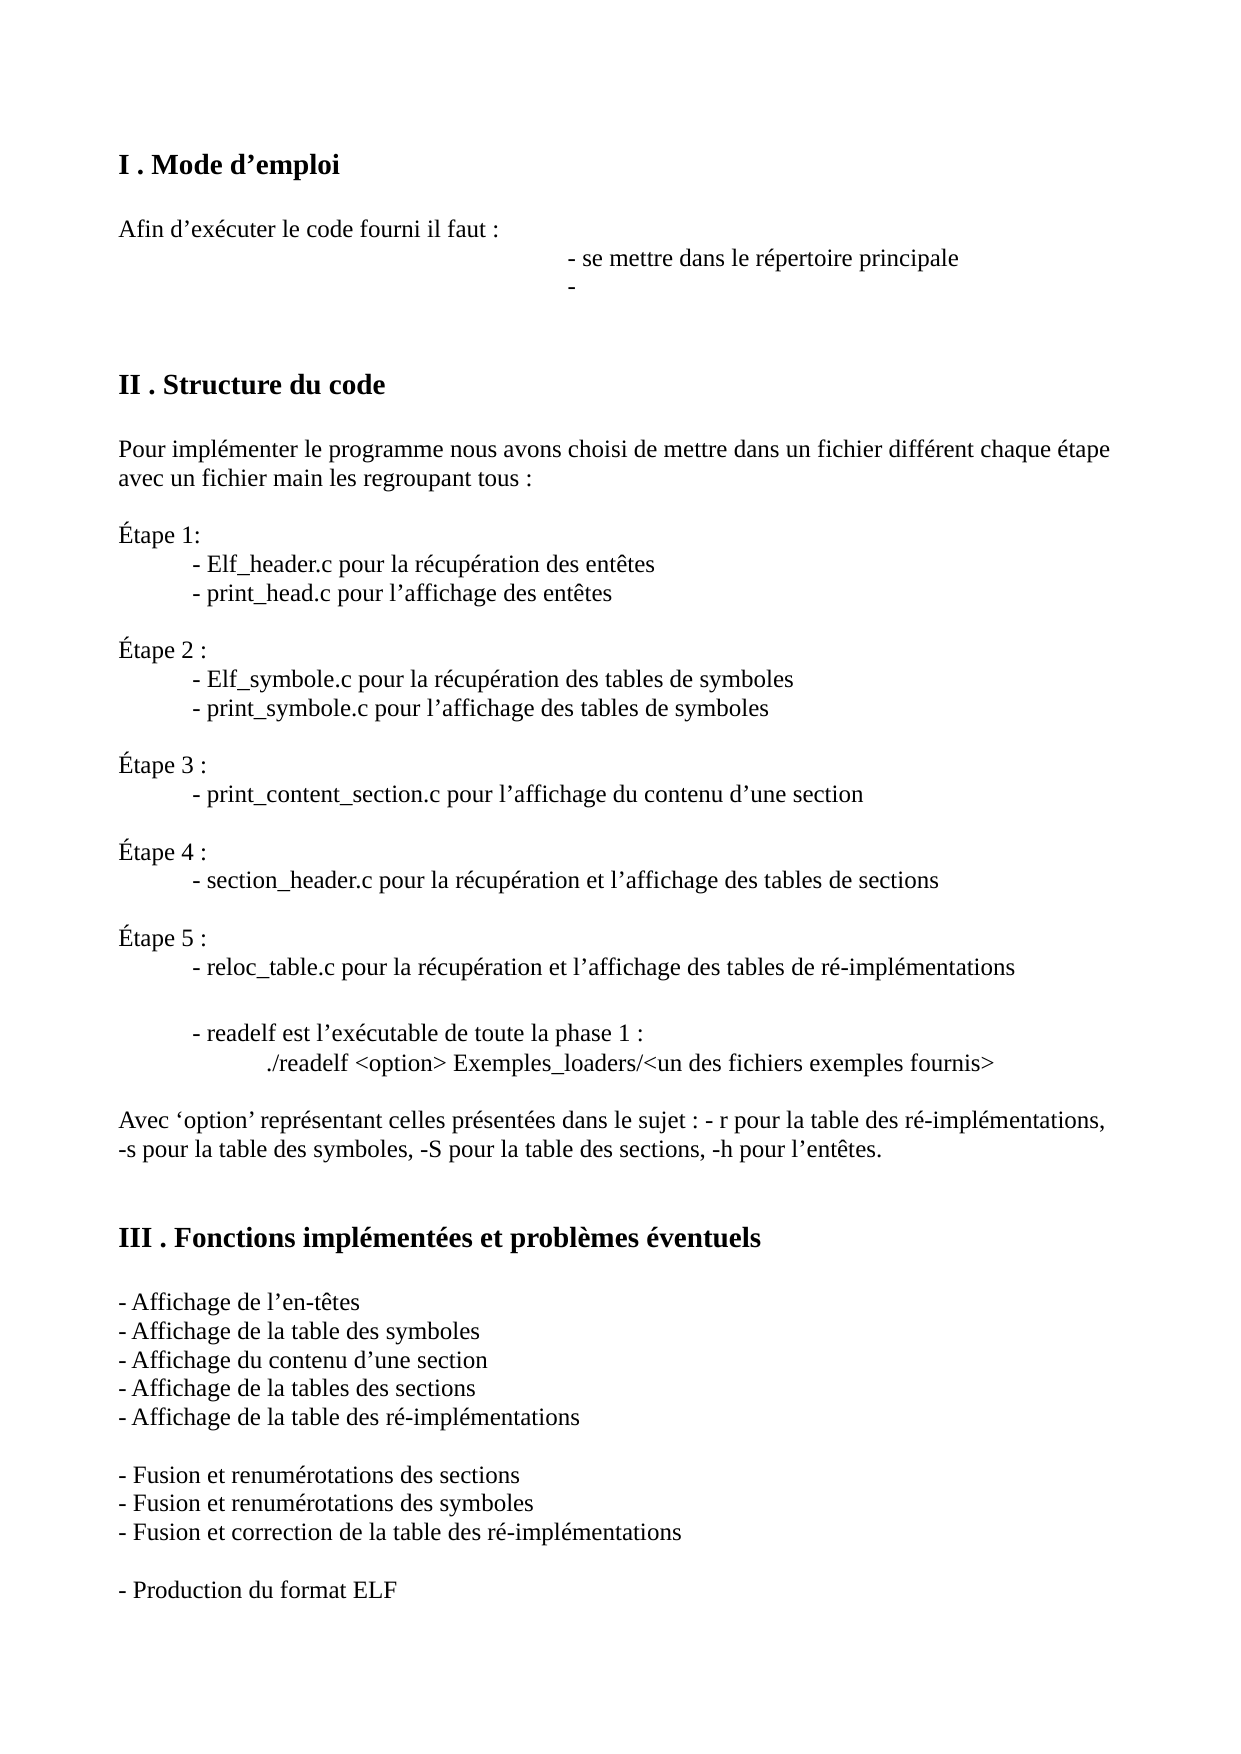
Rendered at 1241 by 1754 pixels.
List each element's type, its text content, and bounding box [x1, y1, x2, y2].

text Étape 4 : [118, 837, 1122, 866]
text - Affichage de la table des symboles [118, 1316, 1122, 1345]
text Pour implémenter le programme nous avons choisi de mettre dans un fichier différent chaque étape avec un fichier main les regroupant tous : [118, 434, 1122, 492]
text Étape 2 : [118, 636, 1122, 664]
text - Affichage de la tables des sections [118, 1373, 1122, 1402]
text - reloc_table.c pour la récupération et l’affichage des tables de ré-implémentations [118, 952, 1122, 981]
text Étape 5 : [118, 923, 1122, 952]
text - print_content_section.c pour l’affichage du contenu d’une section [118, 779, 1122, 808]
text - print_head.c pour l’affichage des entêtes [118, 578, 1122, 607]
text Étape 3 : [118, 751, 1122, 779]
text -s pour la table des symboles, -S pour la table des sections, -h pour l’entêtes. [118, 1134, 1122, 1163]
text - Affichage du contenu d’une section [118, 1345, 1122, 1373]
text - [118, 271, 1122, 300]
text Avec ‘option’ représentant celles présentées dans le sujet : - r pour la table des ré-implémentations, [118, 1105, 1122, 1134]
text I . Mode d’emploi [118, 147, 1122, 180]
text - Fusion et renumérotations des sections [118, 1460, 1122, 1488]
text - Affichage de l’en-têtes [118, 1287, 1122, 1316]
text - Elf_symbole.c pour la récupération des tables de symboles [118, 664, 1122, 693]
text - Elf_header.c pour la récupération des entêtes [118, 549, 1122, 578]
text - Fusion et correction de la table des ré-implémentations [118, 1517, 1122, 1546]
text - readelf est l’exécutable de toute la phase 1 : [118, 1014, 1122, 1048]
text - Production du format ELF [118, 1575, 1122, 1603]
text Étape 1: [118, 521, 1122, 549]
text - se mettre dans le répertoire principale [118, 243, 1122, 271]
text ./readelf <option> Exemples_loaders/<un des fichiers exemples fournis> [118, 1048, 1122, 1076]
text - section_header.c pour la récupération et l’affichage des tables de sections [118, 866, 1122, 894]
text - Affichage de la table des ré-implémentations [118, 1402, 1122, 1431]
text II . Structure du code [118, 367, 1122, 401]
text - Fusion et renumérotations des symboles [118, 1488, 1122, 1517]
text - print_symbole.c pour l’affichage des tables de symboles [118, 693, 1122, 722]
text III . Fonctions implémentées et problèmes éventuels [118, 1220, 1122, 1254]
text Afin d’exécuter le code fourni il faut : [118, 214, 1122, 243]
